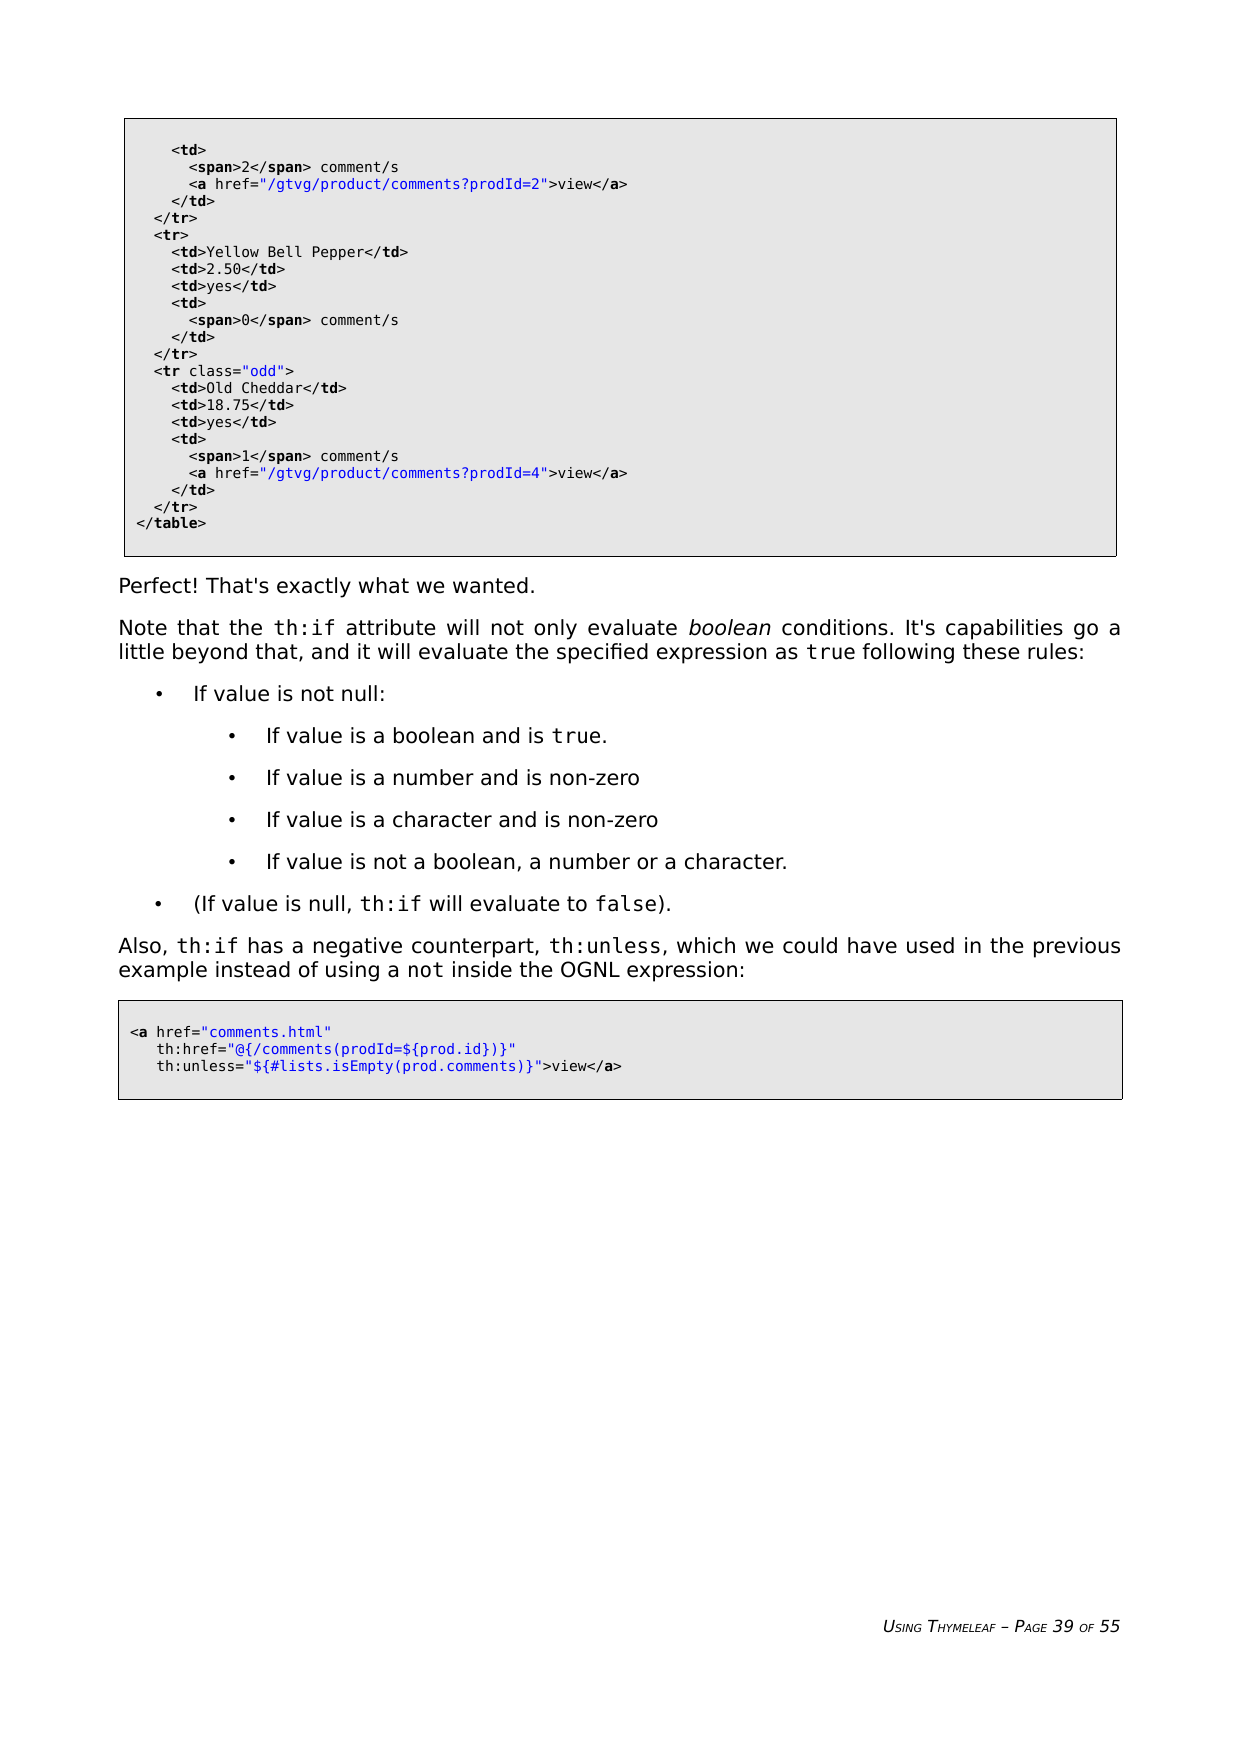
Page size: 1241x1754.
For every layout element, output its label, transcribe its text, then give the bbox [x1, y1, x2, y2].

list (If value is null, th:if will evaluate to false). [154, 892, 1122, 916]
list If value is a character and is non-zero [228, 808, 1122, 832]
text <a href="comments.html" th:href="@{/comments(prodId=${prod.id})}" th:unless="${#lists.isEmpty(prod.comments)}">view</a> [119, 1001, 1122, 1099]
list If value is not null: [156, 682, 1122, 706]
text Perfect! That's exactly what we wanted. [118, 574, 1122, 598]
list If value is a number and is non-zero [228, 766, 1122, 790]
list If value is not a boolean, a number or a character. [228, 850, 1122, 874]
text Also, th:if has a negative counterpart, th:unless, which we could have used in the previous example instead of using a not inside the OGNL expression: [118, 934, 1122, 982]
text Note that the th:if attribute will not only evaluate boolean conditions. It's capabilities go a little beyond that, and it will evaluate the specified expression as true following these rules: [118, 616, 1122, 664]
list If value is a boolean and is true. [228, 724, 1122, 748]
text <td> <span>2</span> comment/s <a href="/gtvg/product/comments?prodId=2">view</a> </td> </tr> <tr> <td>Yellow Bell Pepper</td> <td>2.50</td> <td>yes</td> <td> <span>0</span> comment/s </td> </tr> <tr class="odd"> <td>Old Cheddar</td> <td>18.75</td> <td>yes</td> <td> <span>1</span> comment/s <a href="/gtvg/product/comments?prodId=4">view</a> </td> </tr> </table> [125, 119, 1116, 556]
